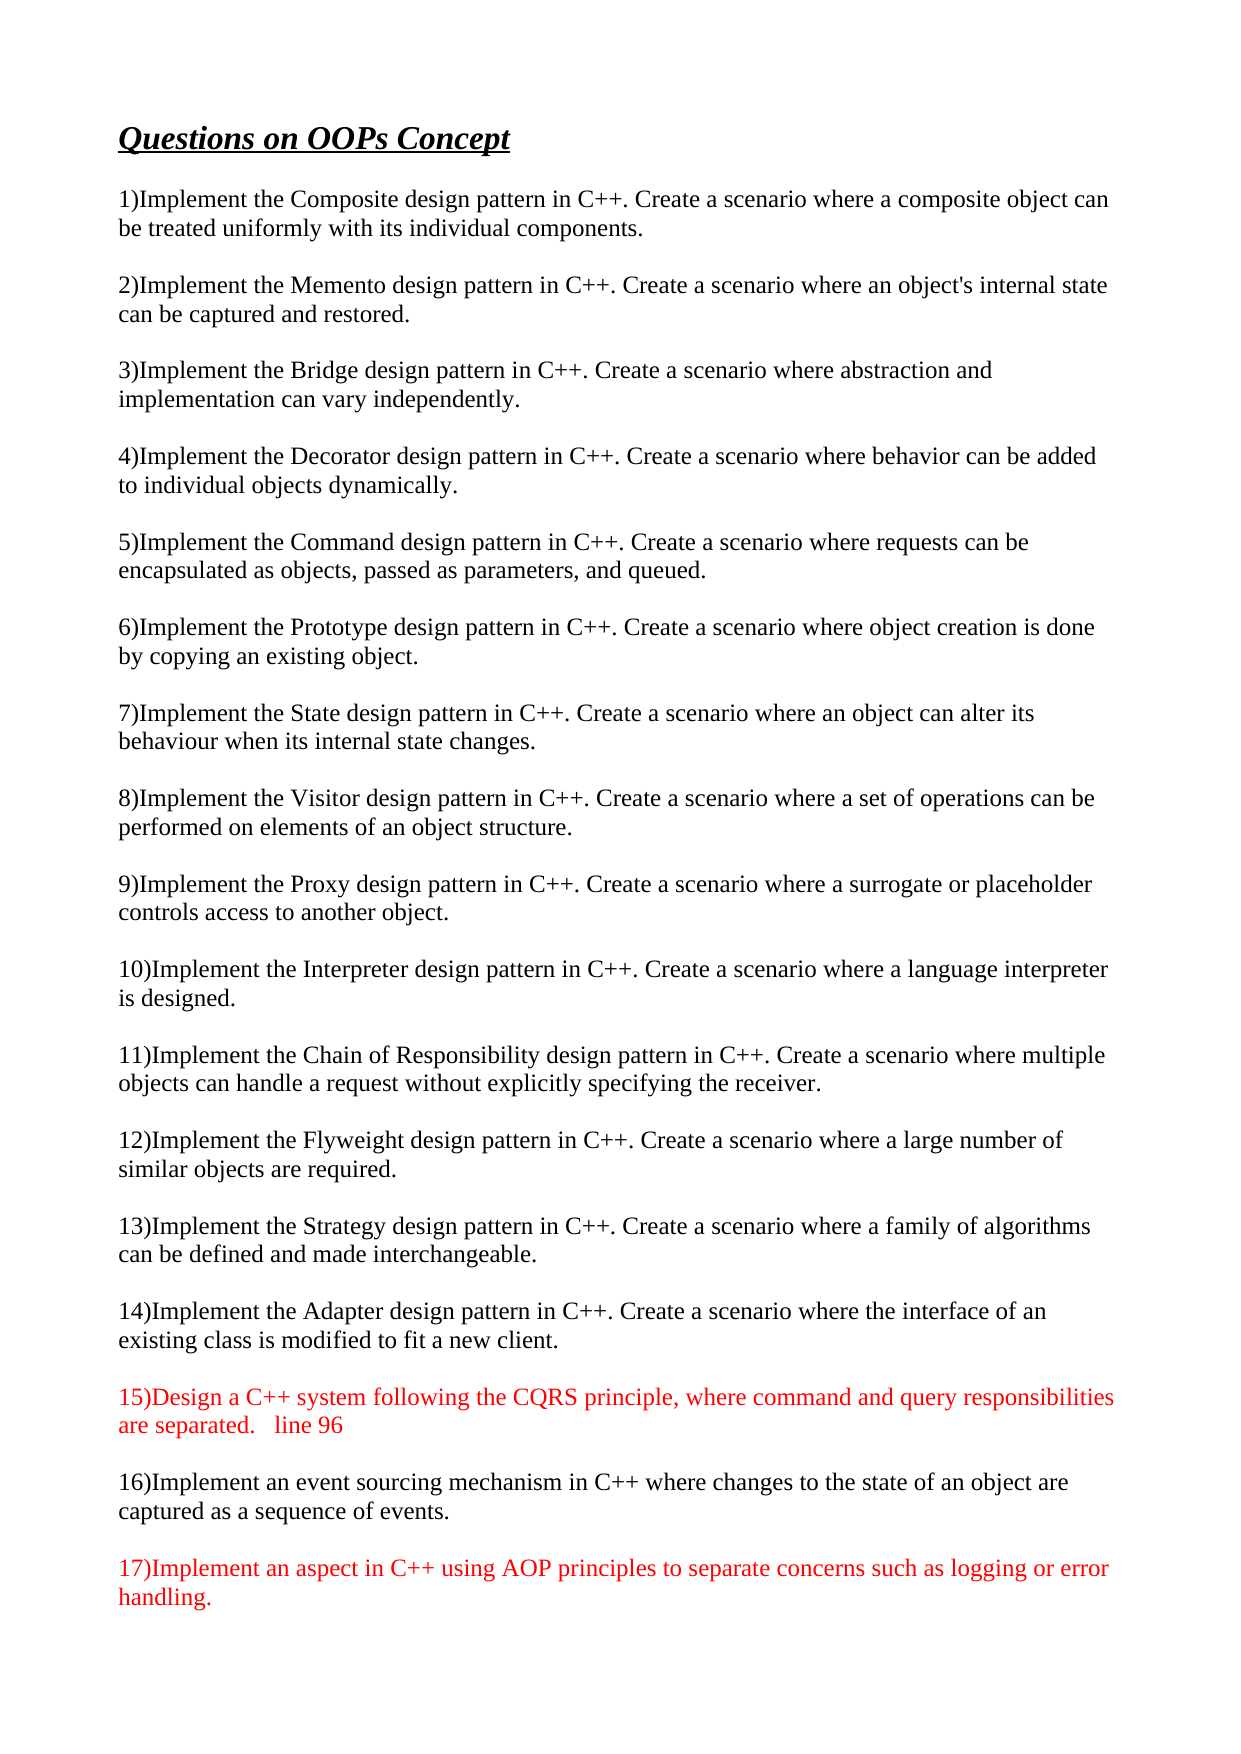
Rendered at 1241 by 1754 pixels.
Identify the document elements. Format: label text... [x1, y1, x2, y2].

text 8)Implement the Visitor design pattern in C++. Create a scenario where a set of operations can be performed on elements of an object structure. [118, 783, 1122, 841]
text 16)Implement an event sourcing mechanism in C++ where changes to the state of an object are captured as a sequence of events. [118, 1467, 1122, 1525]
text 4)Implement the Decorator design pattern in C++. Create a scenario where behavior can be added to individual objects dynamically. [118, 441, 1122, 498]
text 3)Implement the Bridge design pattern in C++. Create a scenario where abstraction and implementation can vary independently. [118, 356, 1122, 413]
text 5)Implement the Command design pattern in C++. Create a scenario where requests can be encapsulated as objects, passed as parameters, and queued. [118, 527, 1122, 584]
text 10)Implement the Interpreter design pattern in C++. Create a scenario where a language interpreter is designed. [118, 954, 1122, 1012]
text 6)Implement the Prototype design pattern in C++. Create a scenario where object creation is done by copying an existing object. [118, 612, 1122, 669]
text 11)Implement the Chain of Responsibility design pattern in C++. Create a scenario where multiple objects can handle a request without explicitly specifying the receiver. [118, 1040, 1122, 1097]
text 2)Implement the Memento design pattern in C++. Create a scenario where an object's internal state can be captured and restored. [118, 270, 1122, 327]
text 13)Implement the Strategy design pattern in C++. Create a scenario where a family of algorithms can be defined and made interchangeable. [118, 1211, 1122, 1268]
text 7)Implement the State design pattern in C++. Create a scenario where an object can alter its behaviour when its internal state changes. [118, 698, 1122, 755]
text 17)Implement an aspect in C++ using AOP principles to separate concerns such as logging or error handling. [118, 1553, 1122, 1610]
text 1)Implement the Composite design pattern in C++. Create a scenario where a composite object can be treated uniformly with its individual components. [118, 184, 1122, 242]
text 15)Design a C++ system following the CQRS principle, where command and query responsibilities are separated. line 96 [118, 1382, 1122, 1439]
text 9)Implement the Proxy design pattern in C++. Create a scenario where a surrogate or placeholder controls access to another object. [118, 869, 1122, 926]
text 12)Implement the Flyweight design pattern in C++. Create a scenario where a large number of similar objects are required. [118, 1125, 1122, 1183]
text Questions on OOPs Concept [118, 118, 1122, 156]
text 14)Implement the Adapter design pattern in C++. Create a scenario where the interface of an existing class is modified to fit a new client. [118, 1296, 1122, 1354]
